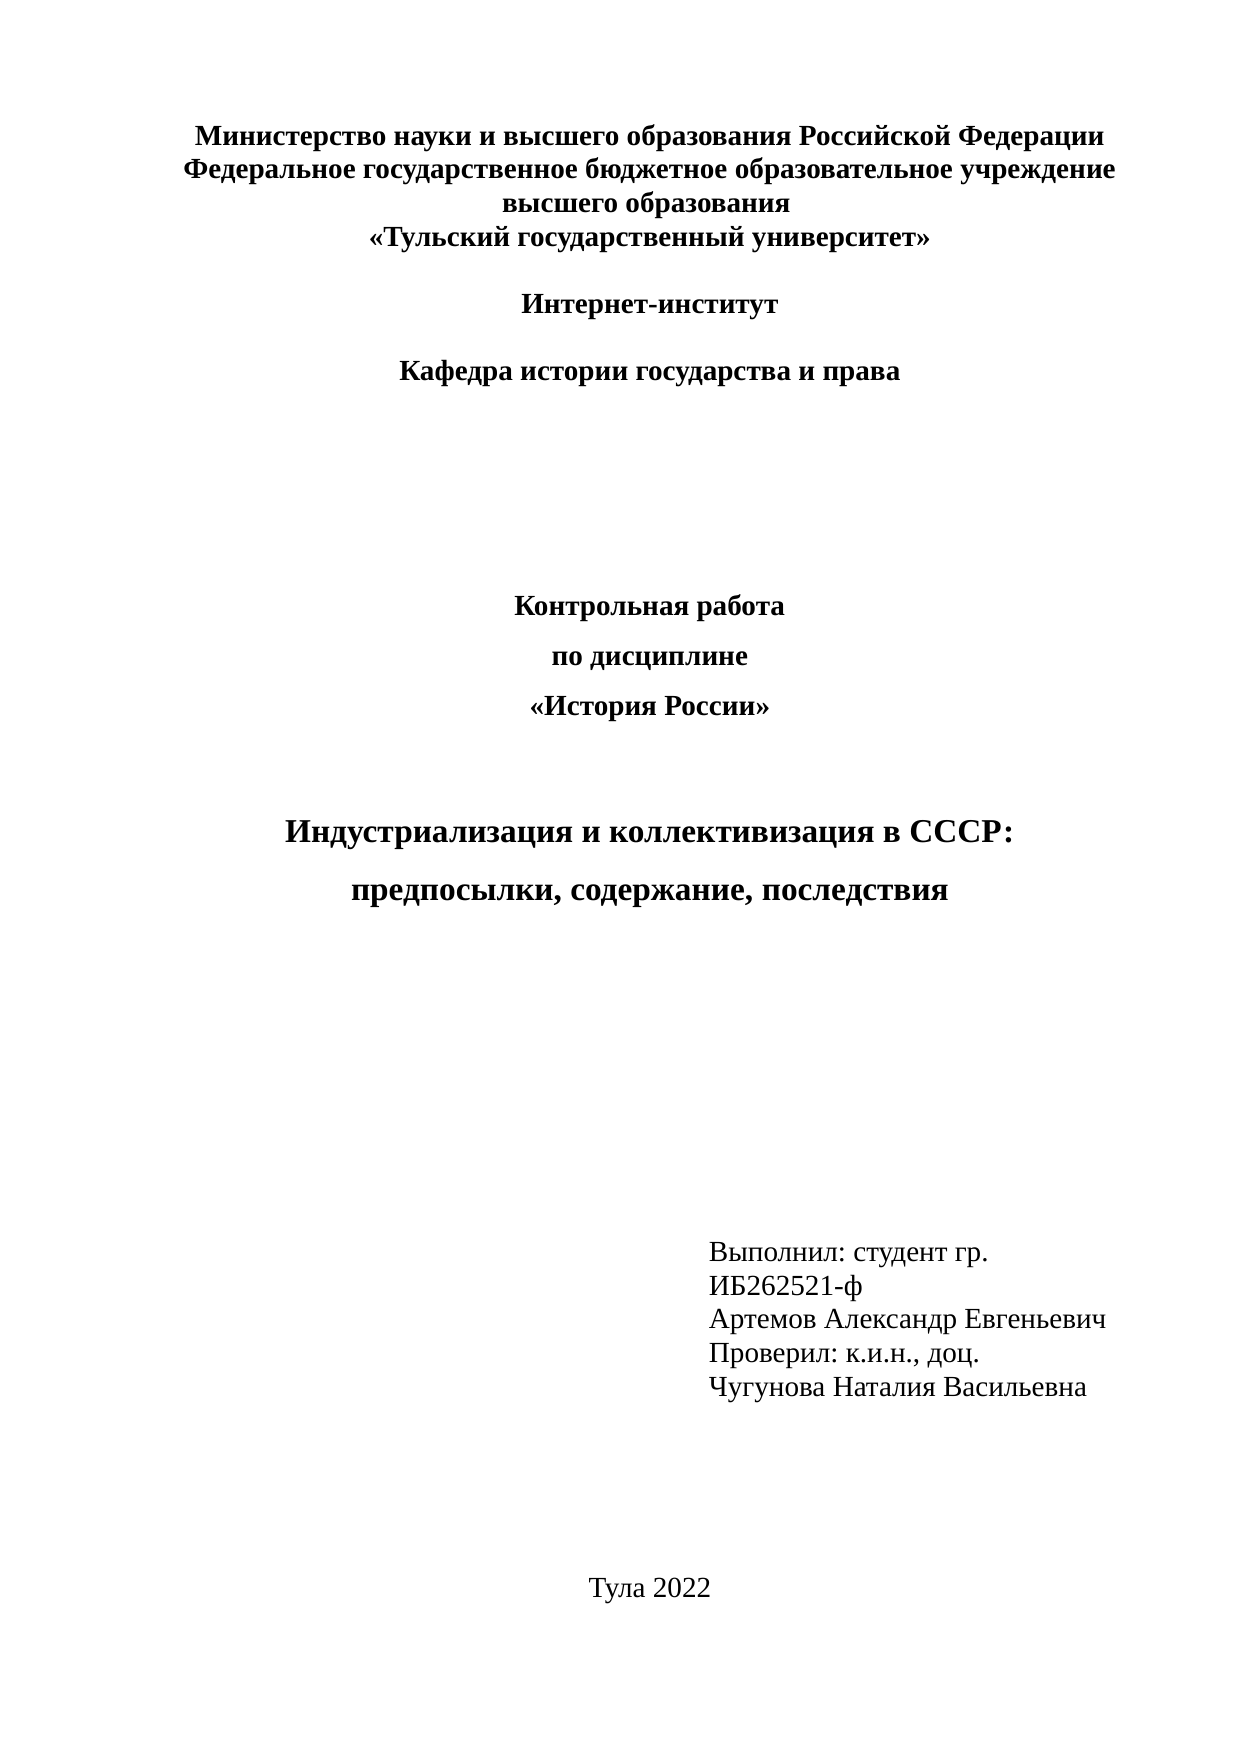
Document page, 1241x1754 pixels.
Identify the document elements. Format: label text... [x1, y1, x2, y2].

text Индустриализация и коллективизация в СССР: предпосылки, содержание, последствия [177, 812, 1122, 907]
text Выполнил: студент гр. ИБ262521-ф [709, 1234, 1122, 1302]
text Интернет-институт [177, 286, 1122, 319]
text Проверил: к.и.н., доц. [709, 1335, 1122, 1369]
text Министерство науки и высшего образования Российской Федерации [177, 118, 1122, 152]
text Чугунова Наталия Васильевна [709, 1369, 1122, 1402]
text Кафедра истории государства и права [177, 353, 1122, 386]
text по дисциплине [177, 638, 1122, 672]
text Артемов Александр Евгеньевич [709, 1302, 1122, 1335]
text Контрольная работа [177, 588, 1122, 621]
text Тула 2022 [177, 1570, 1122, 1603]
text Федеральное государственное бюджетное образовательное учреждение высшего образования «Тульский государственный университет» [177, 152, 1122, 252]
text «История России» [177, 688, 1122, 722]
